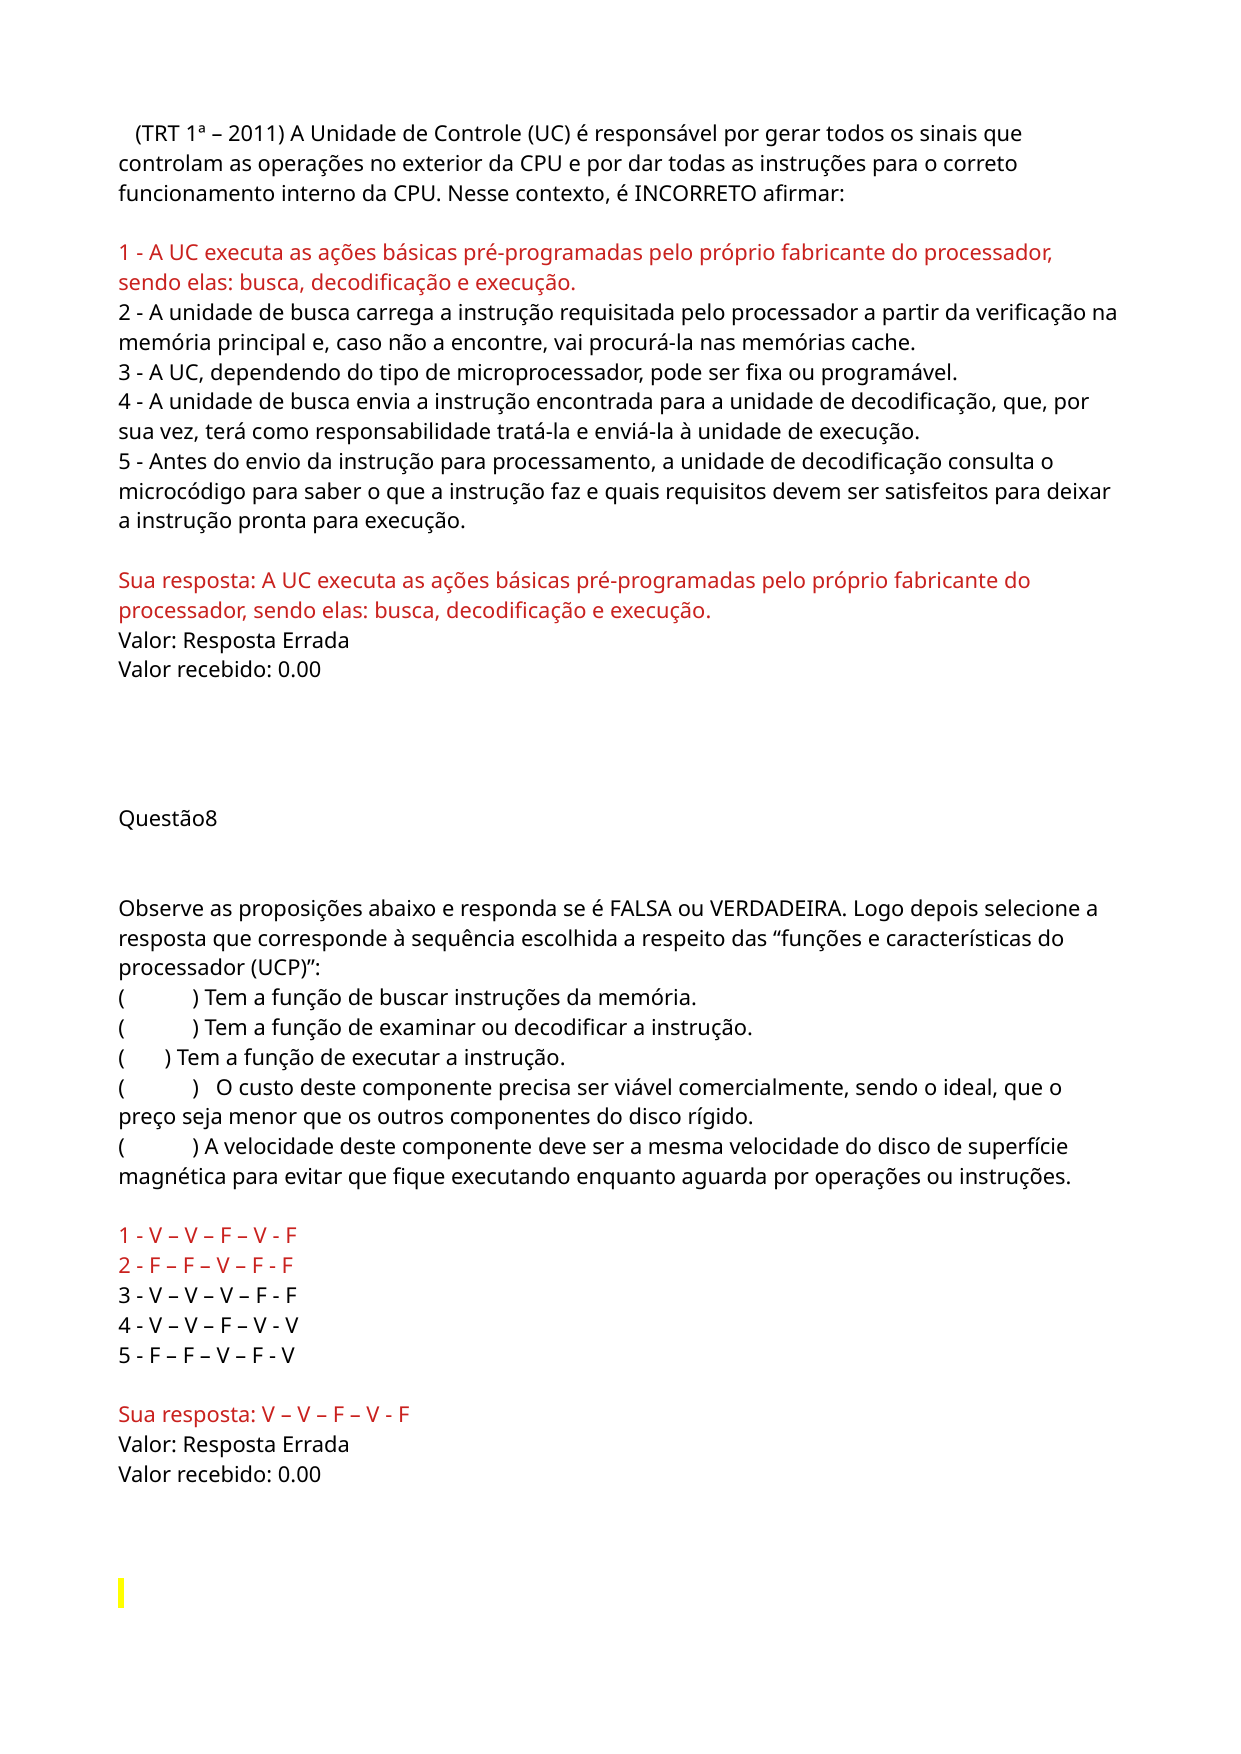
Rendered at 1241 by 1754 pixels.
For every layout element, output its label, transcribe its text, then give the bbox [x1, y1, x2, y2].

text 3 - A UC, dependendo do tipo de microprocessador, pode ser fixa ou programável. [118, 356, 1122, 386]
text 5 - Antes do envio da instrução para processamento, a unidade de decodificação consulta o microcódigo para saber o que a instrução faz e quais requisitos devem ser satisfeitos para deixar a instrução pronta para execução. [118, 446, 1122, 535]
text 2 - F – F – V – F - F [118, 1250, 1122, 1280]
text ( ) Tem a função de executar a instrução. [118, 1042, 1122, 1071]
text 4 - V – V – F – V - V [118, 1310, 1122, 1339]
text Sua resposta: A UC executa as ações básicas pré-programadas pelo próprio fabricante do processador, sendo elas: busca, decodificação e execução. [118, 565, 1122, 624]
text Valor recebido: 0.00 [118, 1459, 1122, 1488]
text 2 - A unidade de busca carrega a instrução requisitada pelo processador a partir da verificação na memória principal e, caso não a encontre, vai procurá-la nas memórias cache. [118, 297, 1122, 356]
text 1 - A UC executa as ações básicas pré-programadas pelo próprio fabricante do processador, sendo elas: busca, decodificação e execução. [118, 237, 1122, 297]
text Valor: Resposta Errada [118, 624, 1122, 654]
text ( ) O custo deste componente precisa ser viável comercialmente, sendo o ideal, que o preço seja menor que os outros componentes do disco rígido. [118, 1071, 1122, 1131]
text 5 - F – F – V – F - V [118, 1339, 1122, 1369]
text ( ) A velocidade deste componente deve ser a mesma velocidade do disco de superfície magnética para evitar que fique executando enquanto aguarda por operações ou instruções. [118, 1131, 1122, 1191]
text Valor: Resposta Errada [118, 1429, 1122, 1459]
text Questão8 [118, 803, 1122, 833]
text Observe as proposições abaixo e responda se é FALSA ou VERDADEIRA. Logo depois selecione a resposta que corresponde à sequência escolhida a respeito das “funções e características do processador (UCP)”: [118, 893, 1122, 982]
text Valor recebido: 0.00 [118, 654, 1122, 684]
text (TRT 1ª – 2011) A Unidade de Controle (UC) é responsável por gerar todos os sinais que controlam as operações no exterior da CPU e por dar todas as instruções para o correto funcionamento interno da CPU. Nesse contexto, é INCORRETO afirmar: [118, 118, 1122, 207]
text ( ) Tem a função de buscar instruções da memória. [118, 982, 1122, 1012]
text ( ) Tem a função de examinar ou decodificar a instrução. [118, 1012, 1122, 1042]
text 3 - V – V – V – F - F [118, 1280, 1122, 1310]
text Sua resposta: V – V – F – V - F [118, 1399, 1122, 1429]
text 4 - A unidade de busca envia a instrução encontrada para a unidade de decodificação, que, por sua vez, terá como responsabilidade tratá-la e enviá-la à unidade de execução. [118, 386, 1122, 446]
text 1 - V – V – F – V - F [118, 1220, 1122, 1250]
